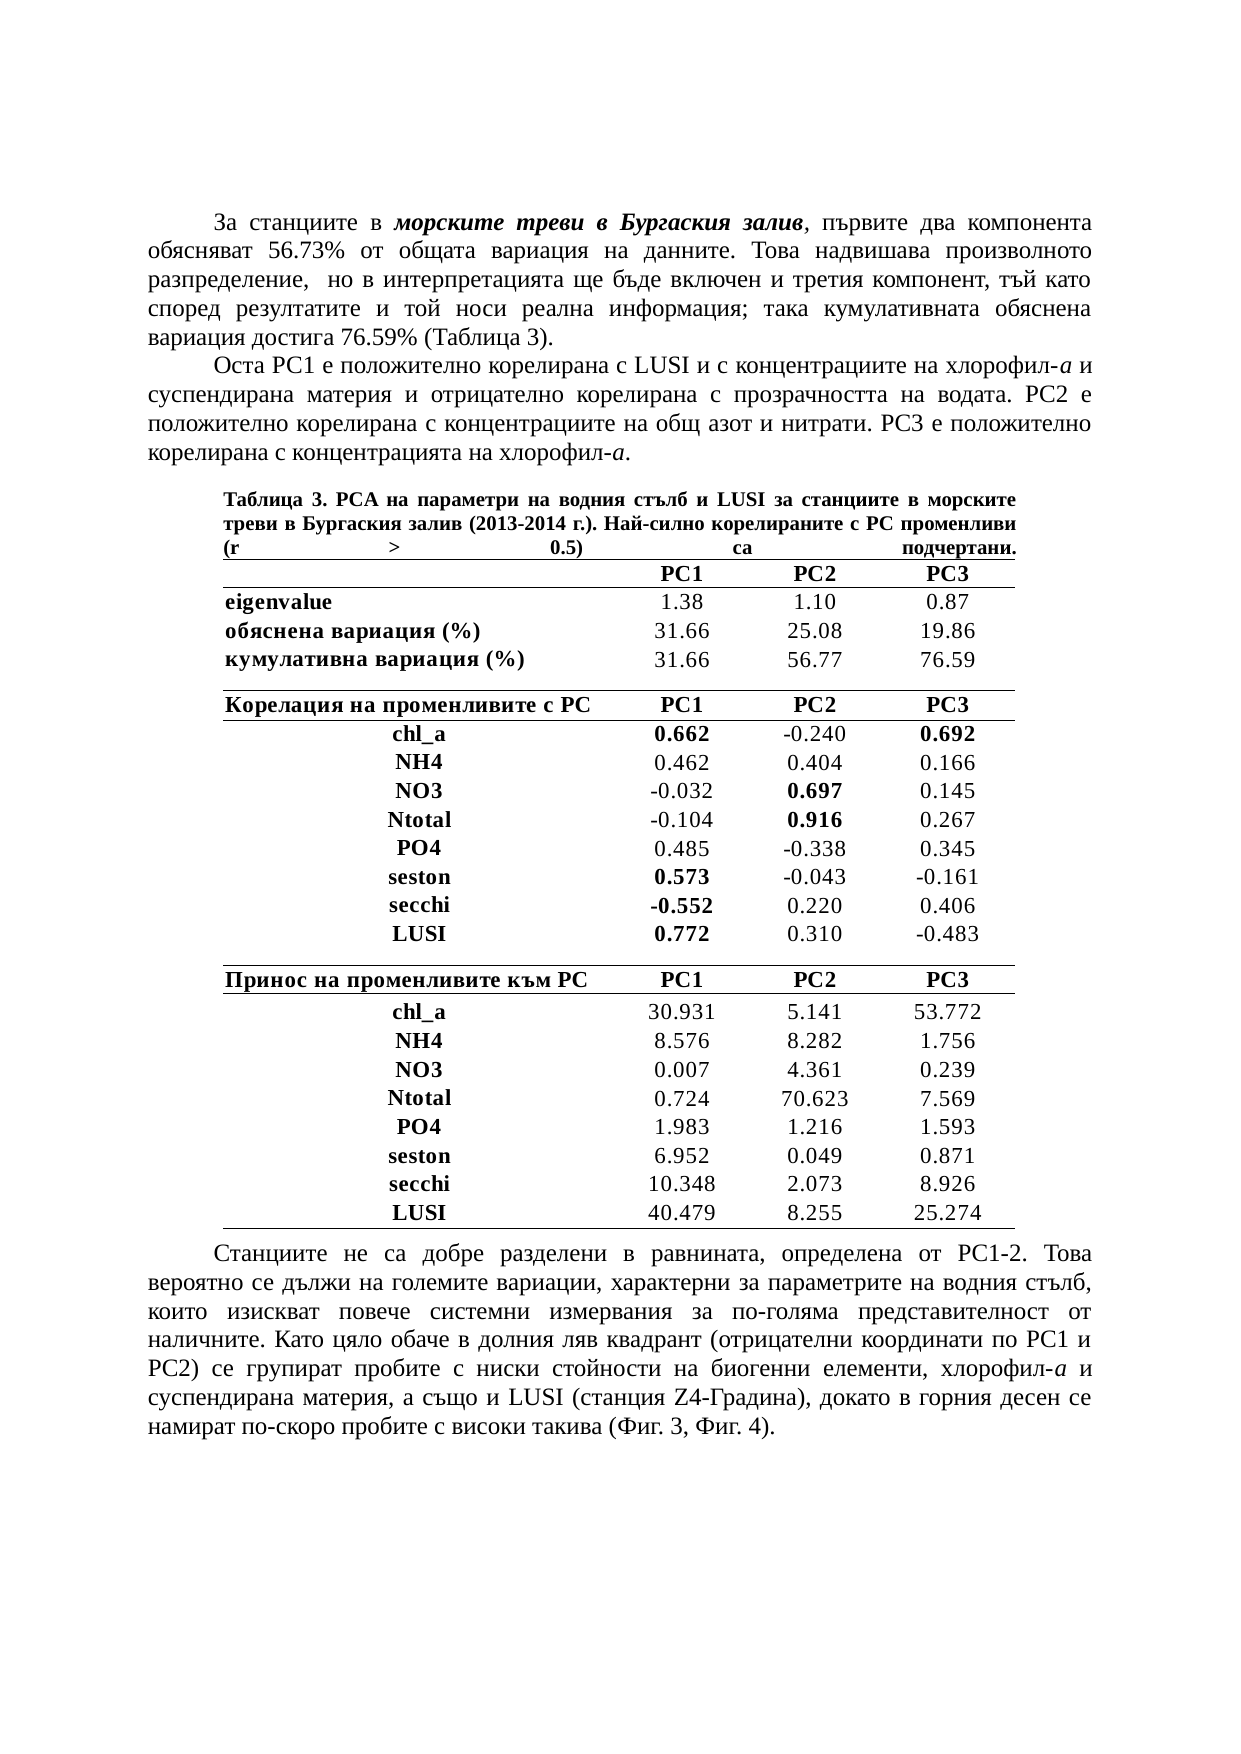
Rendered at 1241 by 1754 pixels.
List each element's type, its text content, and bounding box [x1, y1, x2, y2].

text Оста РС1 е положително корелирана с LUSI и с концентрациите на хлорофил-а и суспендирана материя и отрицателно корелирана с прозрачността на водата. PC2 е положително корелирана с концентрациите на общ азот и нитрати. PC3 е положително корелирана с концентрацията на хлорофил-а. [148, 350, 1093, 465]
text За станциите в морските треви в Бургаския залив, първите два компонента обясняват 56.73% от общата вариация на данните. Това надвишава произволното разпределение, но в интерпретацията ще бъде включен и третия компонент, тъй като според резултатите и той носи реална информация; така кумулативната обяснена вариация достига 76.59% (Таблица 3). [148, 207, 1093, 350]
text Таблица 3. PCA на параметри на водния стълб и LUSI за станциите в морските треви в Бургаския залив (2013-2014 г.). Най-силно корелираните с РС променливи (r > 0.5) са подчертани. [223, 487, 1017, 1229]
text Станциите не са добре разделени в равнината, определена от PC1-2. Това вероятно се дължи на големите вариации, характерни за параметрите на водния стълб, които изискват повече системни измервания за по-голяма представителност от наличните. Като цяло обаче в долния ляв квадрант (отрицателни координати по PC1 и PC2) се групират пробите с ниски стойности на биогенни елементи, хлорофил-а и суспендирана материя, а също и LUSI (станция Z4-Градина), докато в горния десен се намират по-скоро пробите с високи такива (Фиг. 3, Фиг. 4). [148, 465, 1093, 1439]
